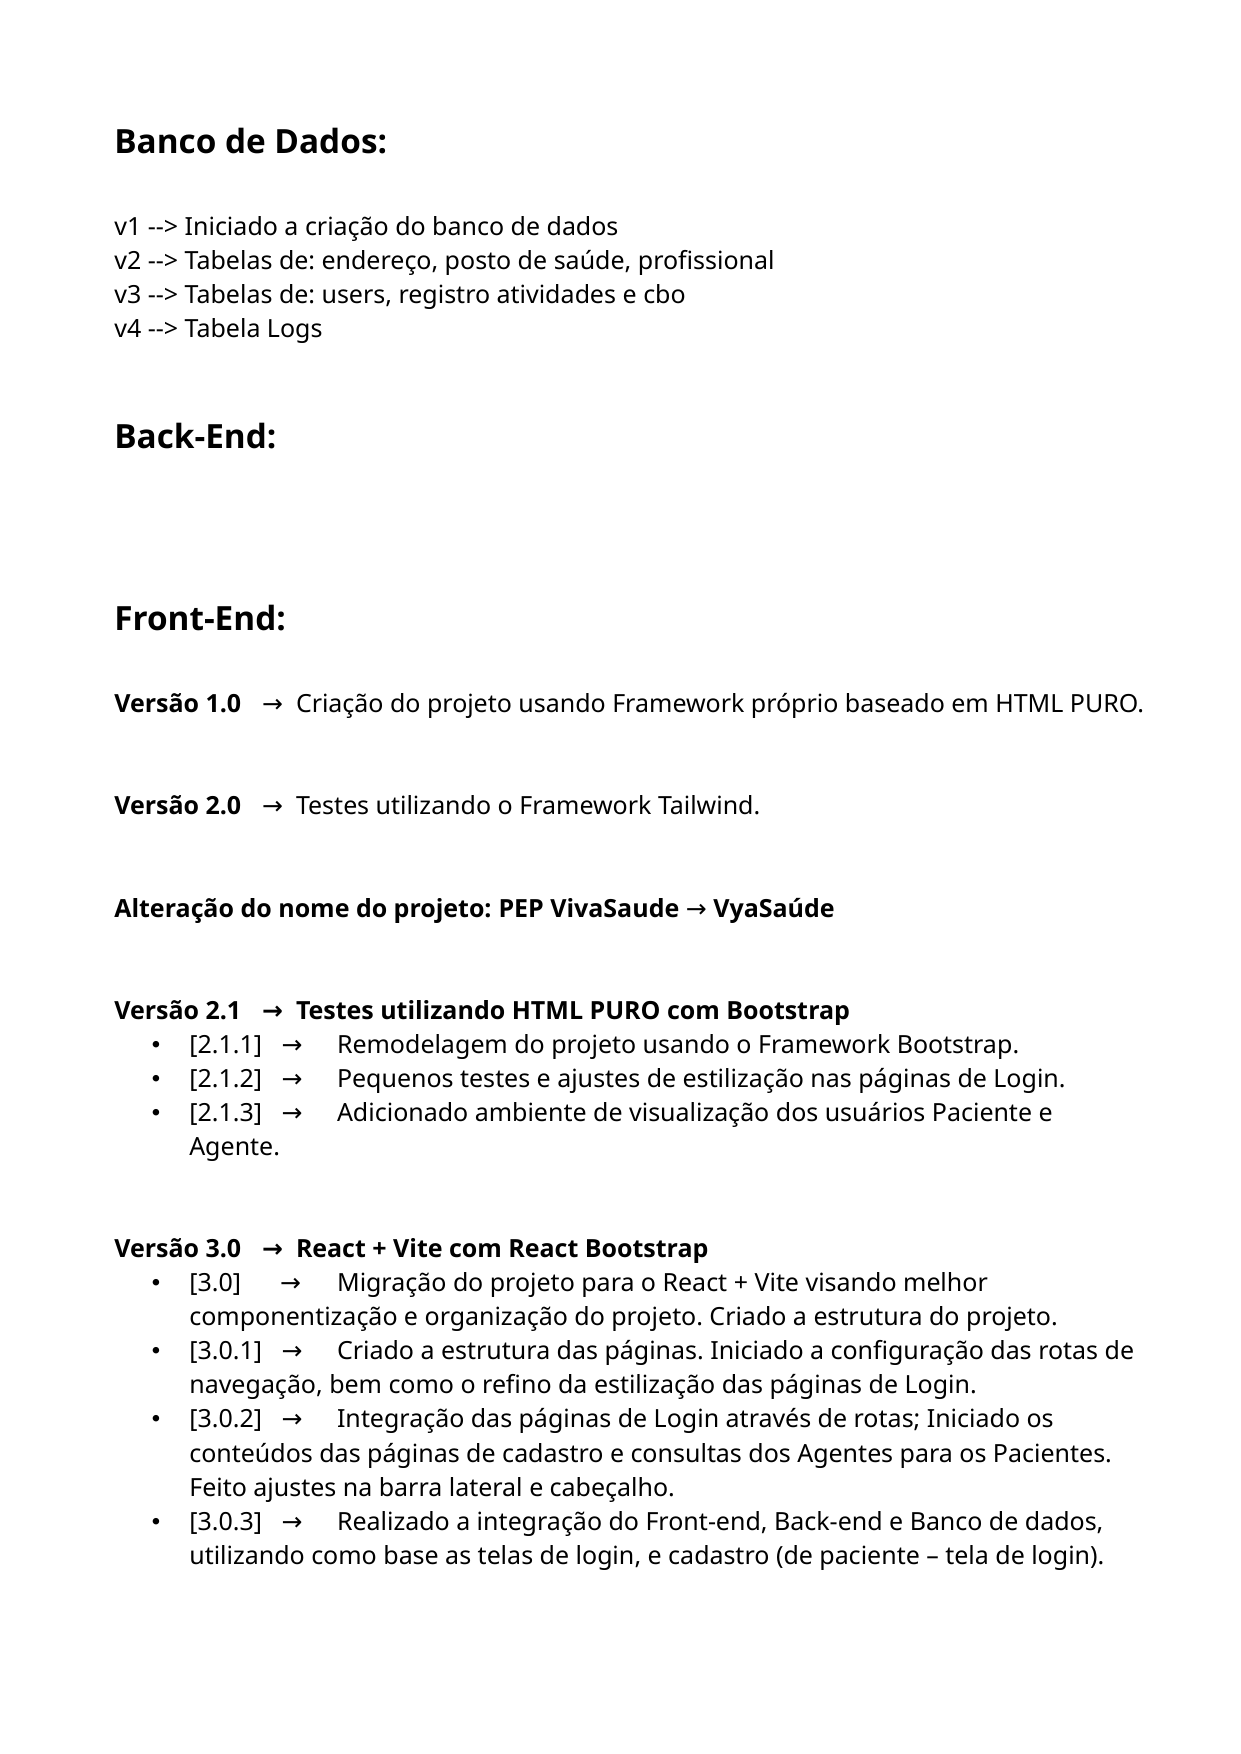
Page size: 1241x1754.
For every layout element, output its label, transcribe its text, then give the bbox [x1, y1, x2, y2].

list [3.0] → Migração do projeto para o React + Vite visando melhor componentização e organização do projeto. Criado a estrutura do projeto. [152, 1265, 1147, 1333]
text Versão 3.0 → React + Vite com React Bootstrap [114, 1231, 1147, 1265]
text Front-End: [114, 595, 1147, 640]
text Versão 2.0 → Testes utilizando o Framework Tailwind. [114, 788, 1147, 822]
list [3.0.1] → Criado a estrutura das páginas. Iniciado a configuração das rotas de navegação, bem como o refino da estilização das páginas de Login. [152, 1333, 1147, 1401]
text v2 --> Tabelas de: endereço, posto de saúde, profissional [114, 243, 1147, 277]
list [3.0.2] → Integração das páginas de Login através de rotas; Iniciado os conteúdos das páginas de cadastro e consultas dos Agentes para os Pacientes. Feito ajustes na barra lateral e cabeçalho. [152, 1401, 1147, 1503]
text Banco de Dados: [114, 118, 1147, 163]
text v3 --> Tabelas de: users, registro atividades e cbo [114, 277, 1147, 311]
text v4 --> Tabela Logs [114, 311, 1147, 345]
list [3.0.3] → Realizado a integração do Front-end, Back-end e Banco de dados, utilizando como base as telas de login, e cadastro (de paciente – tela de login). [152, 1503, 1147, 1571]
text Back-End: [114, 413, 1147, 459]
text Versão 1.0 → Criação do projeto usando Framework próprio baseado em HTML PURO. [114, 686, 1147, 720]
text Alteração do nome do projeto: PEP VivaSaude → VyaSaúde [114, 890, 1147, 924]
list [2.1.3] → Adicionado ambiente de visualização dos usuários Paciente e Agente. [152, 1094, 1147, 1163]
text Versão 2.1 → Testes utilizando HTML PURO com Bootstrap [114, 992, 1147, 1026]
list [2.1.1] → Remodelagem do projeto usando o Framework Bootstrap. [152, 1026, 1147, 1061]
text v1 --> Iniciado a criação do banco de dados [114, 209, 1147, 243]
list [2.1.2] → Pequenos testes e ajustes de estilização nas páginas de Login. [152, 1061, 1147, 1094]
